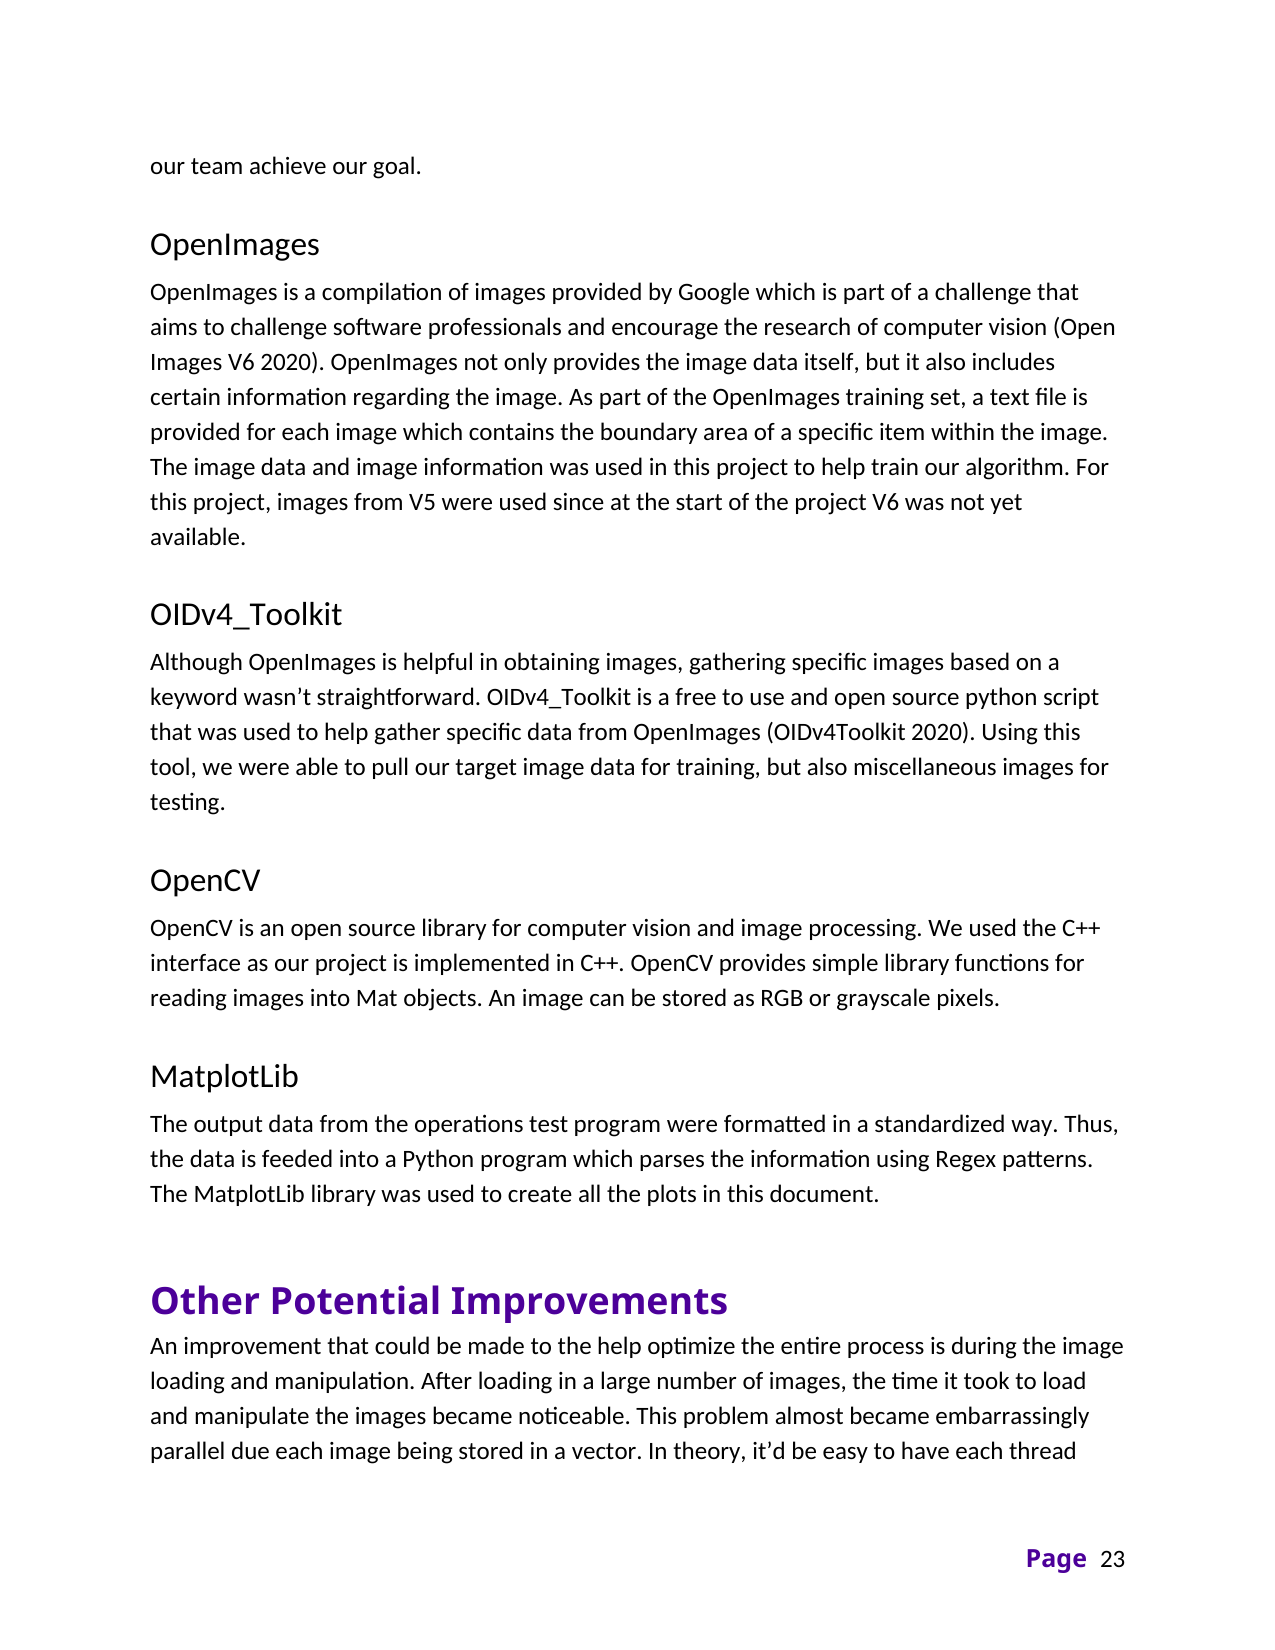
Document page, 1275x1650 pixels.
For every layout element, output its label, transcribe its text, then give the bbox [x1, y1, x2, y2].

subtitle OIDv4_Toolkit [150, 593, 1125, 634]
subtitle Other Potential Improvements [150, 1275, 1125, 1326]
text Although OpenImages is helpful in obtaining images, gathering specific images based on a keyword wasn’t straightforward. OIDv4_Toolkit is a free to use and open source python script that was used to help gather specific data from OpenImages (OIDv4Toolkit 2020). Using this tool, we were able to pull our target image data for training, but also miscellaneous images for testing. [150, 646, 1125, 817]
text An improvement that could be made to the help optimize the entire process is during the image loading and manipulation. After loading in a large number of images, the time it took to load and manipulate the images became noticeable. This problem almost became embarrassingly parallel due each image being stored in a vector. In theory, it’d be easy to have each thread [150, 1330, 1125, 1465]
subtitle MatplotLib [150, 1055, 1125, 1095]
subtitle OpenCV [150, 859, 1125, 900]
text our team achieve our goal. [150, 150, 1125, 181]
subtitle OpenImages [150, 222, 1125, 263]
text OpenCV is an open source library for computer vision and image processing. We used the C++ interface as our project is implemented in C++. OpenCV provides simple library functions for reading images into Mat objects. An image can be stored as RGB or grayscale pixels. [150, 912, 1125, 1013]
text The output data from the operations test program were formatted in a standardized way. Thus, the data is feeded into a Python program which parses the information using Regex patterns. The MatplotLib library was used to create all the plots in this document. [150, 1108, 1125, 1208]
text OpenImages is a compilation of images provided by Google which is part of a challenge that aims to challenge software professionals and encourage the research of computer vision (Open Images V6 2020). OpenImages not only provides the image data itself, but it also includes certain information regarding the image. As part of the OpenImages training set, a text file is provided for each image which contains the boundary area of a specific item within the image. The image data and image information was used in this project to help train our algorithm. For this project, images from V5 were used since at the start of the project V6 was not yet available. [150, 276, 1125, 551]
